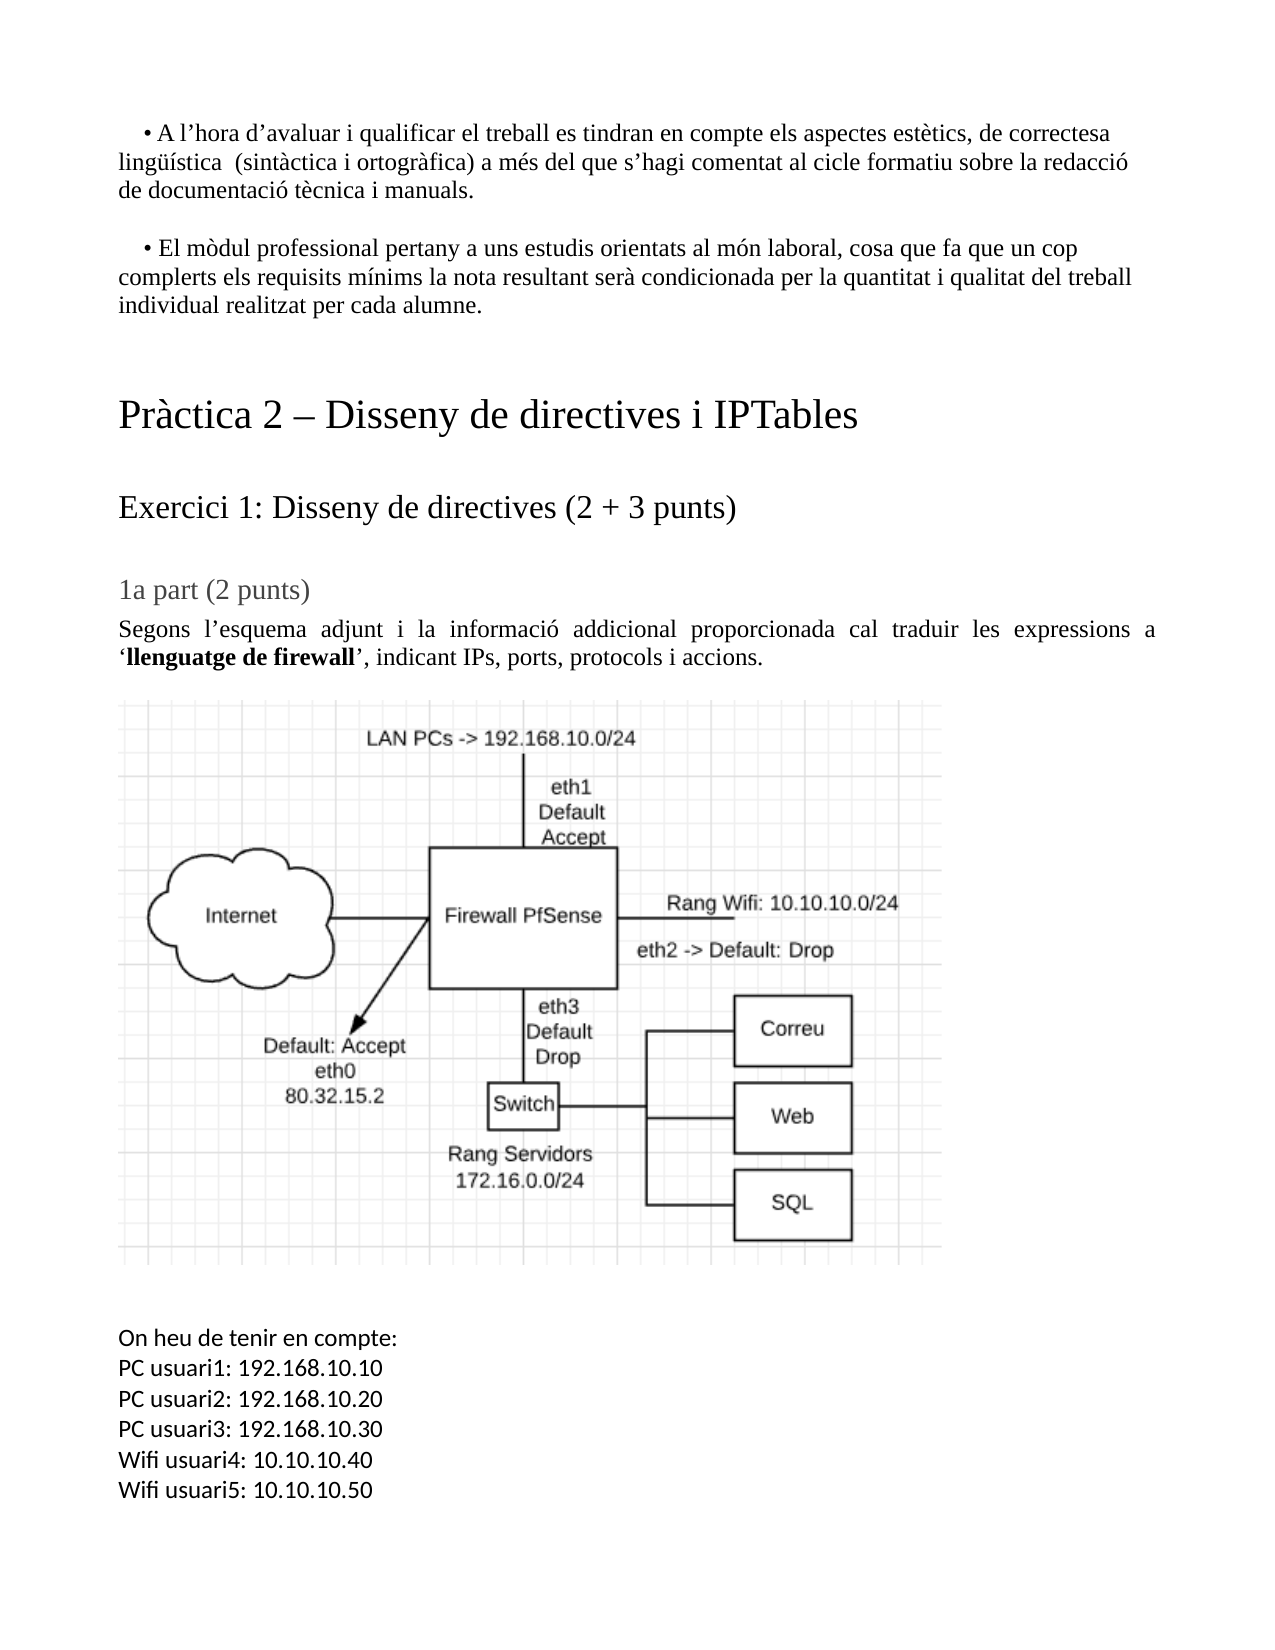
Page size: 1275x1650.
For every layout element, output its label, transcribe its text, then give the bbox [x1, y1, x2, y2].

text PC usuari3: 192.168.10.30 [118, 1413, 1157, 1444]
subtitle 1a part (2 punts) [118, 572, 1157, 605]
text PC usuari1: 192.168.10.10 [118, 1352, 1157, 1383]
text On heu de tenir en compte: [118, 1322, 1157, 1352]
subtitle Pràctica 2 – Disseny de directives i IPTables [118, 390, 1157, 438]
text Wifi usuari4: 10.10.10.40 [118, 1444, 1157, 1474]
text • El mòdul professional pertany a uns estudis orientats al món laboral, cosa que fa que un cop complerts els requisits mínims la nota resultant serà condicionada per la quantitat i qualitat del treball individual realitzat per cada alumne. [118, 233, 1157, 319]
picture [118, 700, 942, 1265]
subtitle Exercici 1: Disseny de directives (2 + 3 punts) [118, 488, 1157, 526]
text Segons l’esquema adjunt i la informació addicional proporcionada cal traduir les expressions a ‘llenguatge de firewall’, indicant IPs, ports, protocols i accions. [118, 614, 1157, 671]
text • A l’hora d’avaluar i qualificar el treball es tindran en compte els aspectes estètics, de correctesa lingüística (sintàctica i ortogràfica) a més del que s’hagi comentat al cicle formatiu sobre la redacció de documentació tècnica i manuals. [118, 118, 1157, 204]
text Wifi usuari5: 10.10.10.50 [118, 1474, 1157, 1505]
text PC usuari2: 192.168.10.20 [118, 1383, 1157, 1413]
